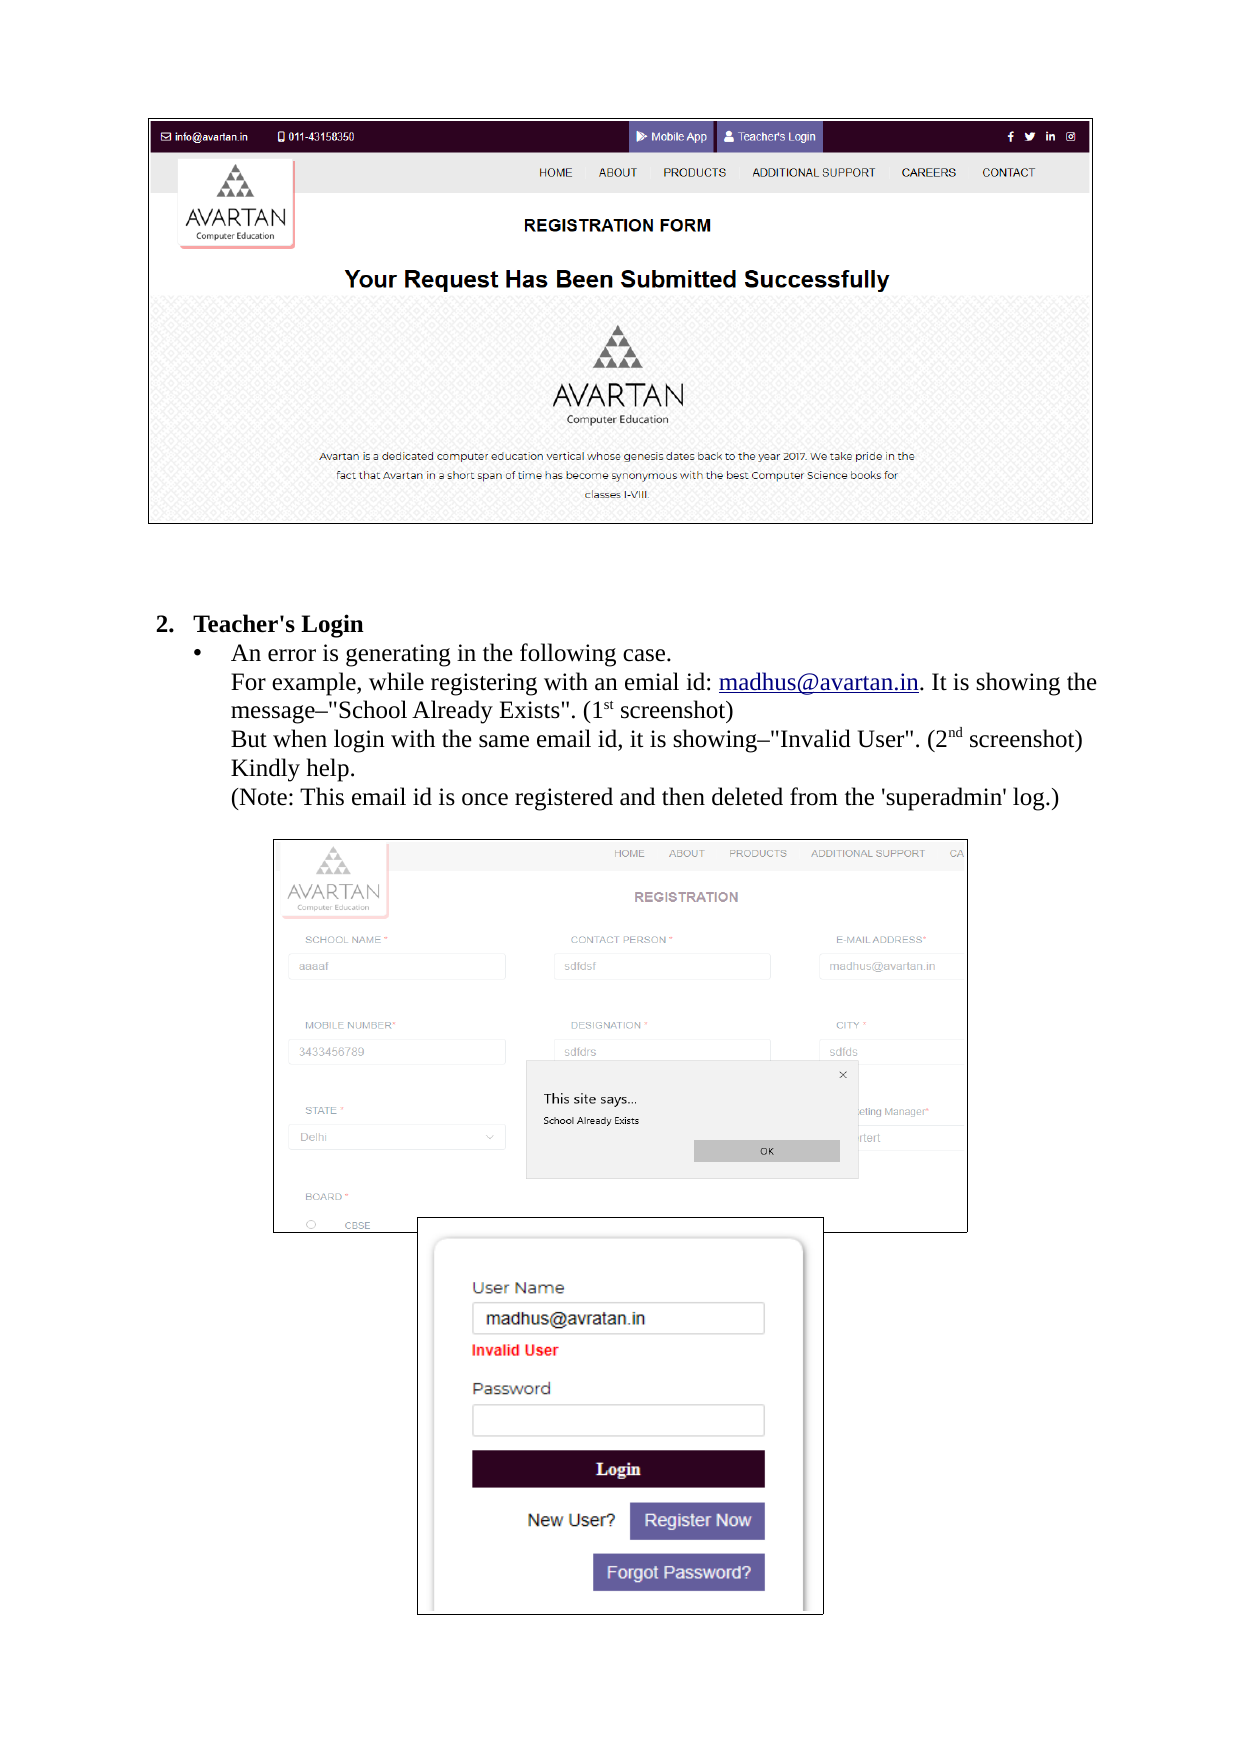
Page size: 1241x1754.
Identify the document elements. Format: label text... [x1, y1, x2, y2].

picture [275, 842, 965, 1230]
list For example, while registering with an emial id: madhus@avartan.in. It is showing the message–"School Already Exists". (1st screenshot) [193, 667, 1122, 724]
list Kindly help. [193, 753, 1122, 782]
picture [150, 121, 1090, 521]
list An error is generating in the following case. [193, 638, 1122, 667]
list Teacher's Login [156, 609, 1122, 638]
picture [419, 1220, 821, 1611]
list (Note: This email id is once registered and then deleted from the 'superadmin' log.) [193, 782, 1122, 811]
list But when login with the same email id, it is showing–"Invalid User". (2nd screenshot) [193, 724, 1122, 753]
